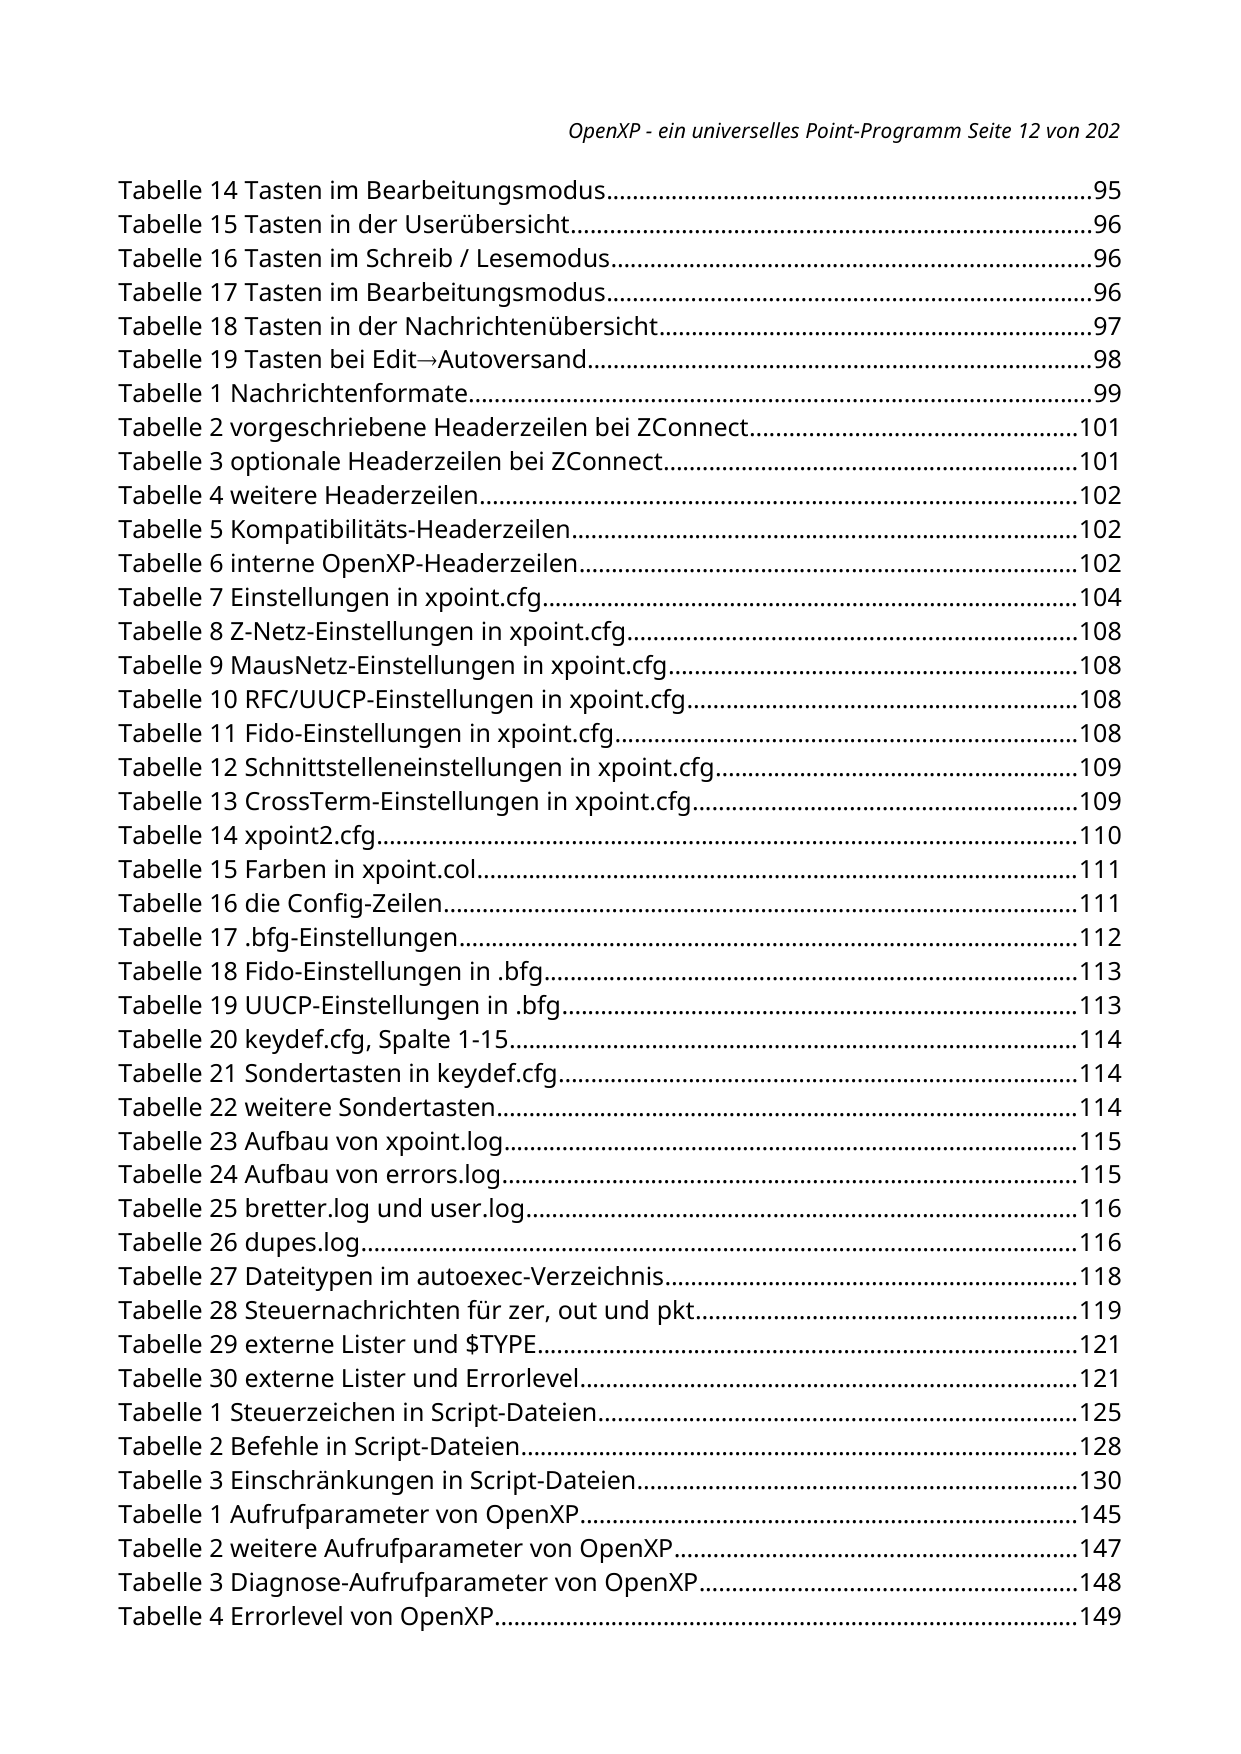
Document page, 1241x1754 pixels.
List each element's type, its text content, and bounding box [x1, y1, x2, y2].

text Tabelle 6 interne OpenXP-Headerzeilen 102 [118, 546, 1122, 580]
text Tabelle 15 Tasten in der Userübersicht 96 [118, 207, 1122, 241]
text Tabelle 28 Steuernachrichten für zer, out und pkt 119 [118, 1293, 1122, 1327]
text Tabelle 17 Tasten im Bearbeitungsmodus 96 [118, 274, 1122, 308]
text Tabelle 29 externe Lister und $TYPE 121 [118, 1327, 1122, 1361]
text Tabelle 27 Dateitypen im autoexec-Verzeichnis 118 [118, 1259, 1122, 1293]
text Tabelle 19 UUCP-Einstellungen in .bfg 113 [118, 988, 1122, 1022]
text Tabelle 3 optionale Headerzeilen bei ZConnect 101 [118, 444, 1122, 478]
text Tabelle 22 weitere Sondertasten 114 [118, 1089, 1122, 1123]
text Tabelle 1 Nachrichtenformate 99 [118, 376, 1122, 410]
text Tabelle 12 Schnittstelleneinstellungen in xpoint.cfg 109 [118, 750, 1122, 784]
text Tabelle 1 Steuerzeichen in Script-Dateien 125 [118, 1395, 1122, 1429]
text Tabelle 10 RFC/UUCP-Einstellungen in xpoint.cfg 108 [118, 682, 1122, 716]
text Tabelle 16 Tasten im Schreib / Lesemodus 96 [118, 241, 1122, 274]
text Tabelle 2 vorgeschriebene Headerzeilen bei ZConnect 101 [118, 410, 1122, 444]
text Tabelle 3 Einschränkungen in Script-Dateien 130 [118, 1463, 1122, 1497]
text Tabelle 18 Fido-Einstellungen in .bfg 113 [118, 954, 1122, 988]
text Tabelle 2 Befehle in Script-Dateien 128 [118, 1429, 1122, 1463]
text Tabelle 20 keydef.cfg, Spalte 1-15 114 [118, 1022, 1122, 1056]
text Tabelle 17 .bfg-Einstellungen 112 [118, 920, 1122, 954]
text Tabelle 18 Tasten in der Nachrichtenübersicht 97 [118, 308, 1122, 342]
text Tabelle 7 Einstellungen in xpoint.cfg 104 [118, 580, 1122, 614]
text Tabelle 30 externe Lister und Errorlevel 121 [118, 1361, 1122, 1395]
text Tabelle 26 dupes.log 116 [118, 1225, 1122, 1259]
text Tabelle 9 MausNetz-Einstellungen in xpoint.cfg 108 [118, 648, 1122, 682]
text Tabelle 4 weitere Headerzeilen 102 [118, 478, 1122, 512]
text Tabelle 25 bretter.log und user.log 116 [118, 1191, 1122, 1225]
text Tabelle 16 die Config-Zeilen 111 [118, 886, 1122, 920]
text Tabelle 11 Fido-Einstellungen in xpoint.cfg 108 [118, 716, 1122, 750]
text Tabelle 23 Aufbau von xpoint.log 115 [118, 1123, 1122, 1157]
text Tabelle 4 Errorlevel von OpenXP 149 [118, 1599, 1122, 1633]
text Tabelle 14 Tasten im Bearbeitungsmodus 95 [118, 173, 1122, 207]
text Tabelle 1 Aufrufparameter von OpenXP 145 [118, 1497, 1122, 1531]
text Tabelle 21 Sondertasten in keydef.cfg 114 [118, 1056, 1122, 1089]
text Tabelle 3 Diagnose-Aufrufparameter von OpenXP 148 [118, 1565, 1122, 1599]
text Tabelle 8 Z-Netz-Einstellungen in xpoint.cfg 108 [118, 614, 1122, 648]
text Tabelle 13 CrossTerm-Einstellungen in xpoint.cfg 109 [118, 784, 1122, 818]
text Tabelle 5 Kompatibilitäts-Headerzeilen 102 [118, 512, 1122, 546]
text Tabelle 19 Tasten bei Edit®Autoversand 98 [118, 342, 1122, 376]
text Tabelle 14 xpoint2.cfg 110 [118, 818, 1122, 852]
text Tabelle 2 weitere Aufrufparameter von OpenXP 147 [118, 1531, 1122, 1565]
text Tabelle 15 Farben in xpoint.col 111 [118, 852, 1122, 886]
text Tabelle 24 Aufbau von errors.log 115 [118, 1157, 1122, 1191]
